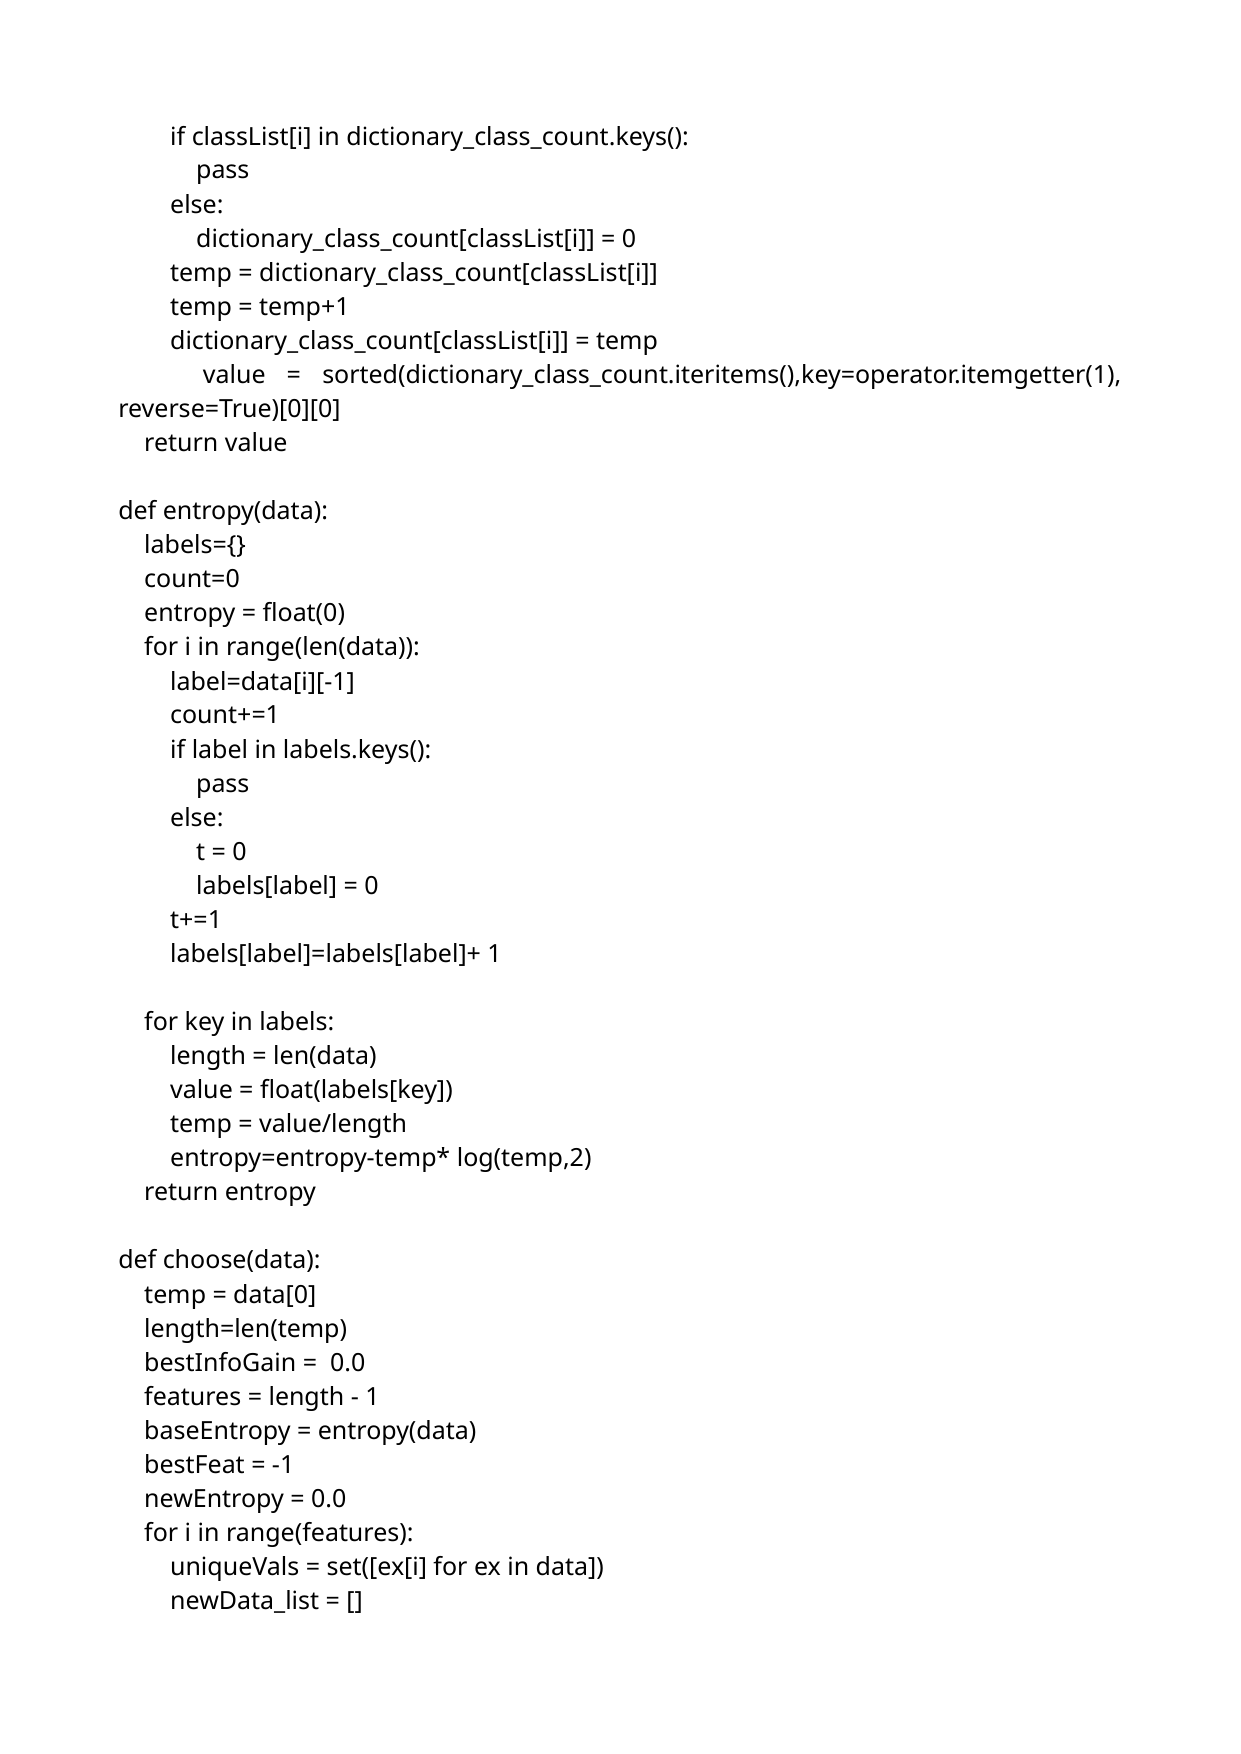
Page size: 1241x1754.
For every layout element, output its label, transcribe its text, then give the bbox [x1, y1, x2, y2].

text pass [118, 765, 1122, 799]
text return value [118, 425, 1122, 459]
text dictionary_class_count[classList[i]] = temp [118, 322, 1122, 357]
text t+=1 [118, 902, 1122, 936]
text def entropy(data): [118, 493, 1122, 527]
text return entropy [118, 1174, 1122, 1208]
text t = 0 [118, 833, 1122, 867]
text count=0 [118, 561, 1122, 595]
text if label in labels.keys(): [118, 731, 1122, 765]
text else: [118, 186, 1122, 220]
text temp = value/length [118, 1106, 1122, 1140]
text value = float(labels[key]) [118, 1072, 1122, 1106]
text temp = dictionary_class_count[classList[i]] [118, 254, 1122, 288]
text for i in range(features): [118, 1515, 1122, 1549]
text newData_list = [] [118, 1583, 1122, 1617]
text value = sorted(dictionary_class_count.iteritems(),key=operator.itemgetter(1), reverse=True)[0][0] [118, 357, 1122, 425]
text if classList[i] in dictionary_class_count.keys(): [118, 118, 1122, 152]
text uniqueVals = set([ex[i] for ex in data]) [118, 1549, 1122, 1583]
text entropy=entropy-temp* log(temp,2) [118, 1140, 1122, 1174]
text bestInfoGain = 0.0 [118, 1344, 1122, 1378]
text baseEntropy = entropy(data) [118, 1412, 1122, 1447]
text else: [118, 799, 1122, 833]
text def choose(data): [118, 1242, 1122, 1276]
text labels[label]=labels[label]+ 1 [118, 936, 1122, 970]
text entropy = float(0) [118, 595, 1122, 629]
text temp = data[0] [118, 1276, 1122, 1310]
text bestFeat = -1 [118, 1447, 1122, 1481]
text length=len(temp) [118, 1310, 1122, 1344]
text newEntropy = 0.0 [118, 1481, 1122, 1515]
text labels={} [118, 527, 1122, 561]
text for key in labels: [118, 1004, 1122, 1038]
text pass [118, 152, 1122, 186]
text for i in range(len(data)): [118, 629, 1122, 663]
text count+=1 [118, 697, 1122, 731]
text length = len(data) [118, 1038, 1122, 1072]
text dictionary_class_count[classList[i]] = 0 [118, 220, 1122, 254]
text label=data[i][-1] [118, 663, 1122, 697]
text temp = temp+1 [118, 288, 1122, 322]
text features = length - 1 [118, 1378, 1122, 1412]
text labels[label] = 0 [118, 867, 1122, 902]
